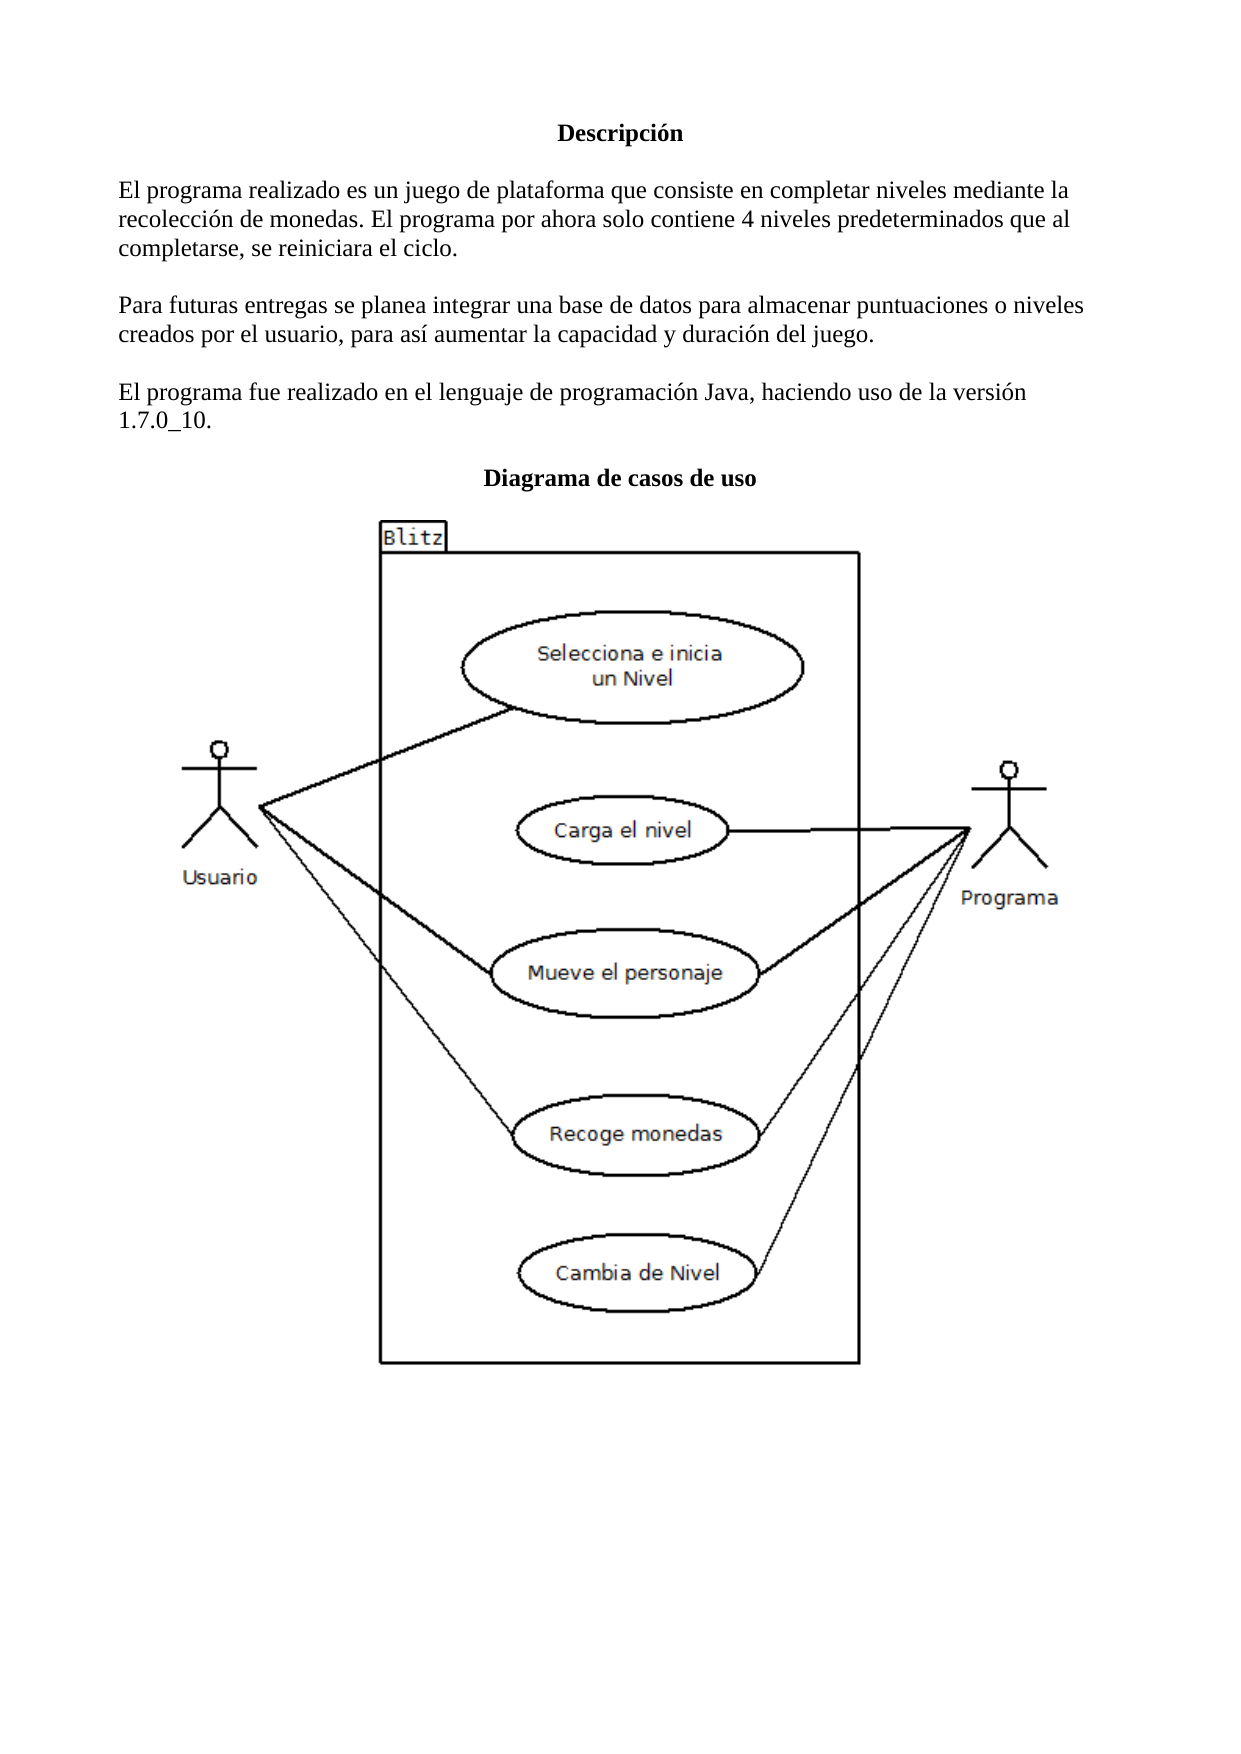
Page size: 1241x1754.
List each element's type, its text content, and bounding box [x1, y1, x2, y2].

text Para futuras entregas se planea integrar una base de datos para almacenar puntuaciones o niveles creados por el usuario, para así aumentar la capacidad y duración del juego. [118, 291, 1122, 348]
text Diagrama de casos de uso [118, 463, 1122, 492]
text El programa fue realizado en el lenguaje de programación Java, haciendo uso de la versión 1.7.0_10. [118, 377, 1122, 434]
text Descripción [118, 118, 1122, 147]
text El programa realizado es un juego de plataforma que consiste en completar niveles mediante la recolección de monedas. El programa por ahora solo contiene 4 niveles predeterminados que al completarse, se reiniciara el ciclo. [118, 176, 1122, 262]
picture [179, 520, 1061, 1368]
